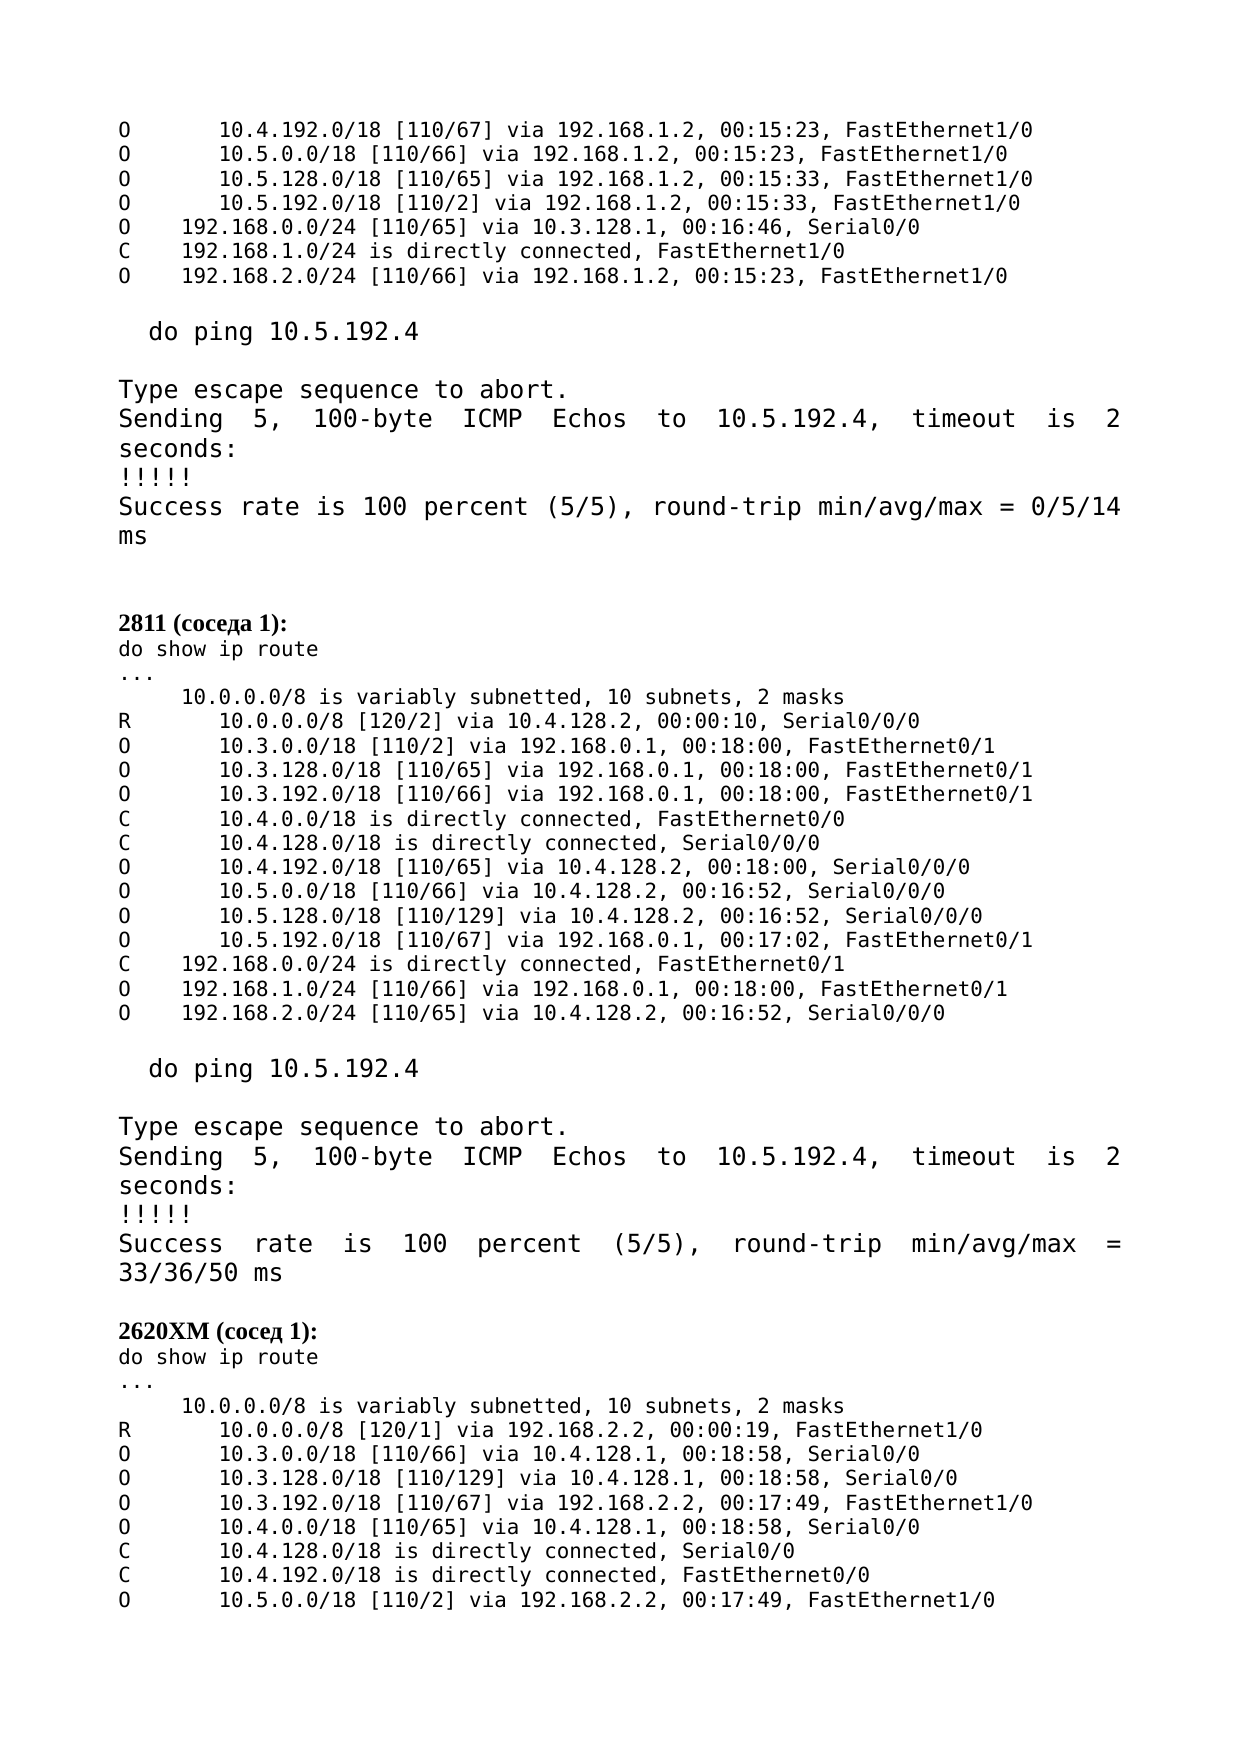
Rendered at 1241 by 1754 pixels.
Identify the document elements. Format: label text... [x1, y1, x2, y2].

text !!!!! [118, 1200, 1122, 1229]
text C 10.4.0.0/18 is directly connected, FastEthernet0/0 [118, 807, 1122, 831]
text Sending 5, 100-byte ICMP Echos to 10.5.192.4, timeout is 2 seconds: [118, 405, 1122, 463]
text O 10.5.128.0/18 [110/129] via 10.4.128.2, 00:16:52, Serial0/0/0 [118, 904, 1122, 928]
text O 192.168.1.0/24 [110/66] via 192.168.0.1, 00:18:00, FastEthernet0/1 [118, 977, 1122, 1001]
text O 10.4.192.0/18 [110/67] via 192.168.1.2, 00:15:23, FastEthernet1/0 [118, 118, 1122, 142]
text O 10.4.0.0/18 [110/65] via 10.4.128.1, 00:18:58, Serial0/0 [118, 1515, 1122, 1539]
text C 10.4.192.0/18 is directly connected, FastEthernet0/0 [118, 1563, 1122, 1588]
text ... [118, 1369, 1122, 1394]
text O 10.4.192.0/18 [110/65] via 10.4.128.2, 00:18:00, Serial0/0/0 [118, 855, 1122, 879]
text do ping 10.5.192.4 [118, 317, 1122, 346]
text 2811 (соседа 1): [118, 608, 1122, 637]
text O 10.3.0.0/18 [110/2] via 192.168.0.1, 00:18:00, FastEthernet0/1 [118, 734, 1122, 758]
text O 10.3.0.0/18 [110/66] via 10.4.128.1, 00:18:58, Serial0/0 [118, 1442, 1122, 1466]
text O 10.5.192.0/18 [110/67] via 192.168.0.1, 00:17:02, FastEthernet0/1 [118, 928, 1122, 952]
text O 10.5.0.0/18 [110/66] via 10.4.128.2, 00:16:52, Serial0/0/0 [118, 879, 1122, 904]
text 10.0.0.0/8 is variably subnetted, 10 subnets, 2 masks [118, 685, 1122, 709]
text O 10.5.128.0/18 [110/65] via 192.168.1.2, 00:15:33, FastEthernet1/0 [118, 167, 1122, 191]
text R 10.0.0.0/8 [120/1] via 192.168.2.2, 00:00:19, FastEthernet1/0 [118, 1418, 1122, 1442]
text Type escape sequence to abort. [118, 376, 1122, 405]
text O 10.3.128.0/18 [110/129] via 10.4.128.1, 00:18:58, Serial0/0 [118, 1466, 1122, 1491]
text Success rate is 100 percent (5/5), round-trip min/avg/max = 33/36/50 ms [118, 1229, 1122, 1288]
text Type escape sequence to abort. [118, 1113, 1122, 1142]
text do show ip route [118, 637, 1122, 661]
text O 10.3.192.0/18 [110/67] via 192.168.2.2, 00:17:49, FastEthernet1/0 [118, 1491, 1122, 1515]
text C 10.4.128.0/18 is directly connected, Serial0/0 [118, 1539, 1122, 1563]
text C 192.168.0.0/24 is directly connected, FastEthernet0/1 [118, 952, 1122, 977]
text O 10.5.0.0/18 [110/2] via 192.168.2.2, 00:17:49, FastEthernet1/0 [118, 1588, 1122, 1612]
text do show ip route [118, 1345, 1122, 1369]
text !!!!! [118, 463, 1122, 492]
text Sending 5, 100-byte ICMP Echos to 10.5.192.4, timeout is 2 seconds: [118, 1142, 1122, 1200]
text O 10.3.128.0/18 [110/65] via 192.168.0.1, 00:18:00, FastEthernet0/1 [118, 758, 1122, 782]
text O 10.3.192.0/18 [110/66] via 192.168.0.1, 00:18:00, FastEthernet0/1 [118, 782, 1122, 807]
text C 192.168.1.0/24 is directly connected, FastEthernet1/0 [118, 239, 1122, 264]
text ... [118, 661, 1122, 685]
text O 192.168.2.0/24 [110/66] via 192.168.1.2, 00:15:23, FastEthernet1/0 [118, 264, 1122, 288]
text O 192.168.2.0/24 [110/65] via 10.4.128.2, 00:16:52, Serial0/0/0 [118, 1001, 1122, 1025]
text R 10.0.0.0/8 [120/2] via 10.4.128.2, 00:00:10, Serial0/0/0 [118, 709, 1122, 734]
text 10.0.0.0/8 is variably subnetted, 10 subnets, 2 masks [118, 1394, 1122, 1418]
text O 10.5.192.0/18 [110/2] via 192.168.1.2, 00:15:33, FastEthernet1/0 [118, 191, 1122, 215]
text O 10.5.0.0/18 [110/66] via 192.168.1.2, 00:15:23, FastEthernet1/0 [118, 142, 1122, 167]
text O 192.168.0.0/24 [110/65] via 10.3.128.1, 00:16:46, Serial0/0 [118, 215, 1122, 239]
text do ping 10.5.192.4 [118, 1054, 1122, 1083]
text 2620XM (сосед 1): [118, 1316, 1122, 1345]
text C 10.4.128.0/18 is directly connected, Serial0/0/0 [118, 831, 1122, 855]
text Success rate is 100 percent (5/5), round-trip min/avg/max = 0/5/14 ms [118, 492, 1122, 551]
